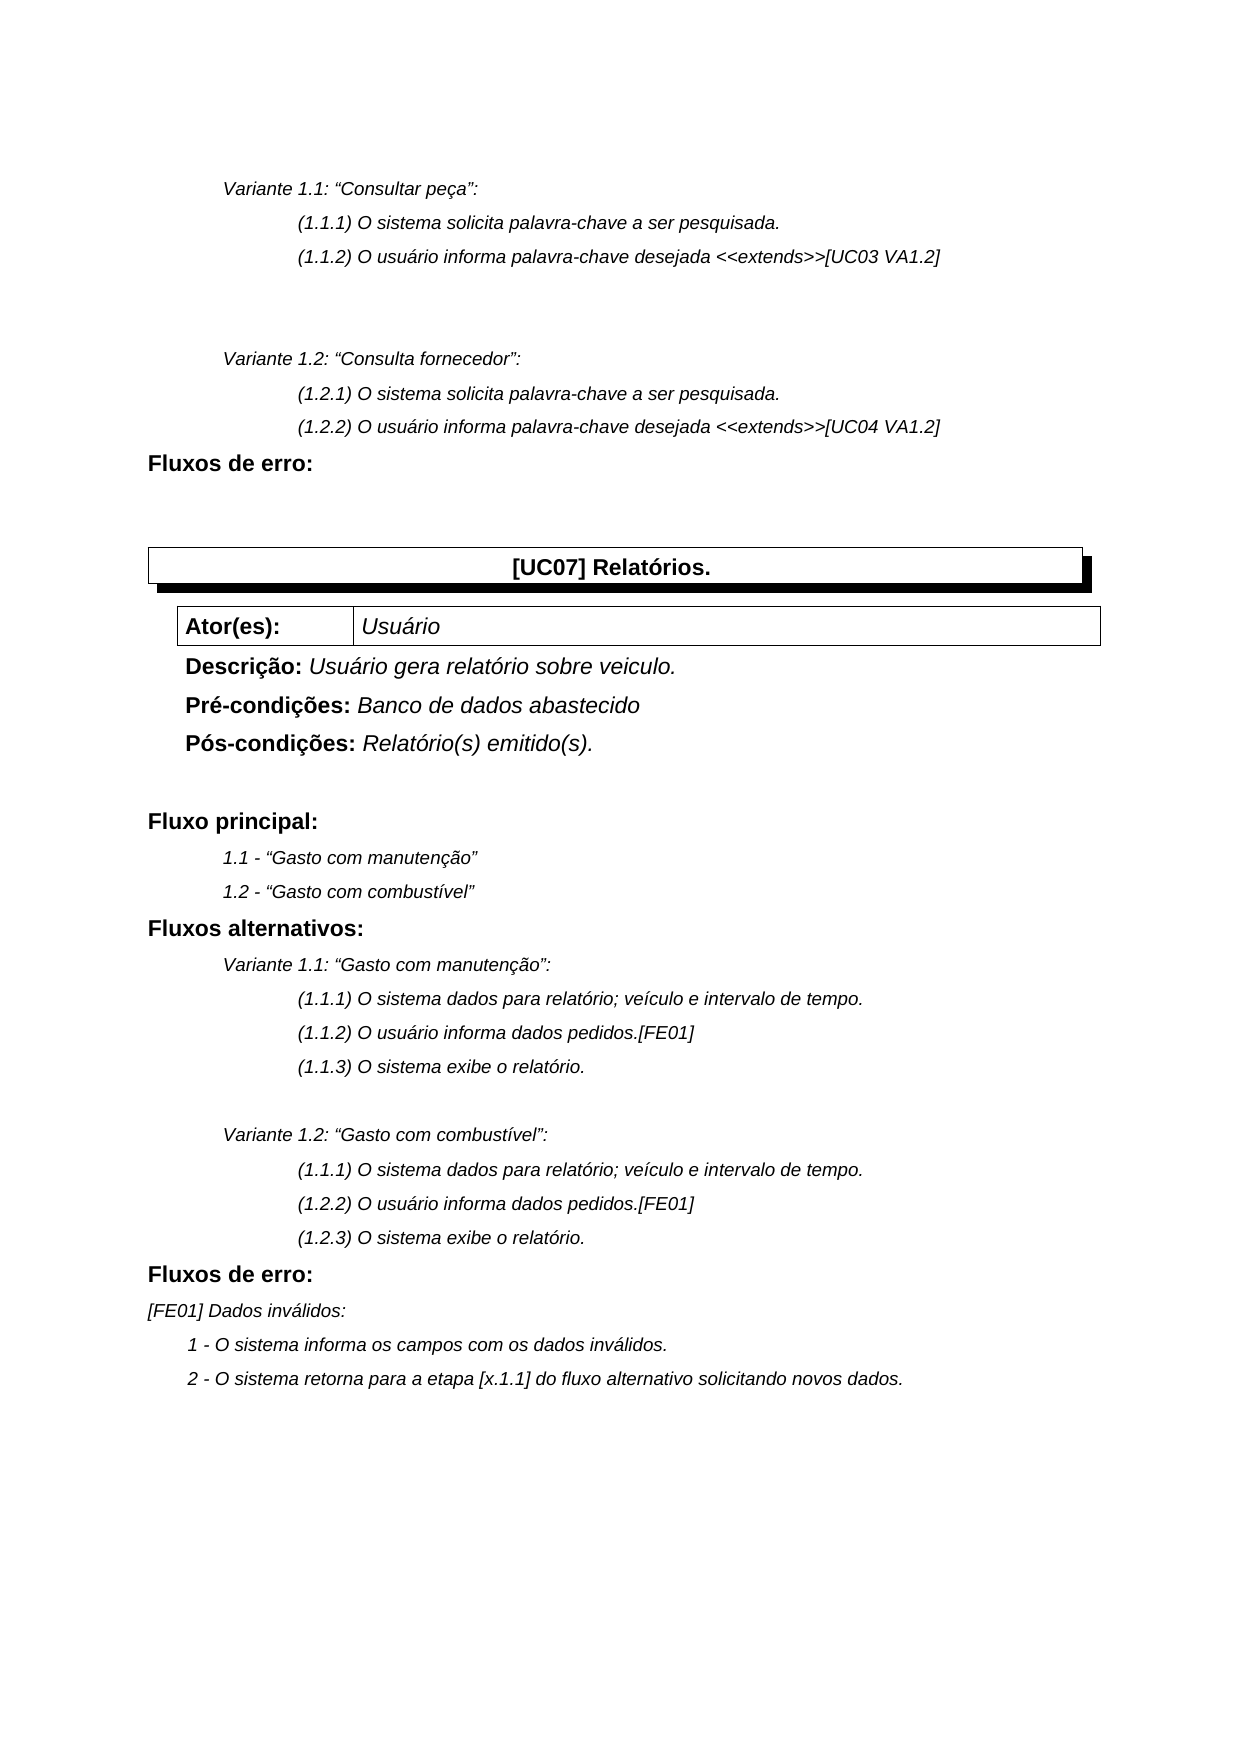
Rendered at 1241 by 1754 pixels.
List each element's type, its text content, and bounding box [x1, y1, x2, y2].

text Variante 1.2: “Consulta fornecedor”: [187, 348, 1092, 370]
text (1.1.1) O sistema dados para relatório; veículo e intervalo de tempo. [187, 988, 1092, 1009]
text Variante 1.1: “Gasto com manutenção”: [187, 954, 1092, 976]
text Pós-condições: Relatório(s) emitido(s). [185, 730, 1092, 757]
text 1.2 - “Gasto com combustível” [185, 881, 1092, 903]
text (1.1.1) O sistema solicita palavra-chave a ser pesquisada. [187, 212, 1092, 233]
text (1.1.3) O sistema exibe o relatório. [187, 1056, 1092, 1078]
text 1 - O sistema informa os campos com os dados inválidos. [187, 1333, 1092, 1355]
text [FE01] Dados inválidos: [148, 1299, 1092, 1321]
text (1.1.2) O usuário informa dados pedidos.[FE01] [187, 1022, 1092, 1044]
text (1.1.2) O usuário informa palavra-chave desejada <<extends>>[UC03 VA1.2] [187, 246, 1092, 268]
text Fluxos de erro: [148, 1261, 1092, 1287]
text Variante 1.1: “Consultar peça”: [187, 178, 1092, 199]
text (1.2.1) O sistema solicita palavra-chave a ser pesquisada. [187, 382, 1092, 404]
text Descrição: Usuário gera relatório sobre veiculo. [185, 653, 1092, 679]
text 1.1 - “Gasto com manutenção” [185, 847, 1092, 868]
text (1.2.2) O usuário informa palavra-chave desejada <<extends>>[UC04 VA1.2] [187, 416, 1092, 438]
text Pré-condições: Banco de dados abastecido [185, 692, 1092, 718]
text Variante 1.2: “Gasto com combustível”: [187, 1124, 1092, 1146]
table_header Usuário [354, 607, 1100, 645]
text Fluxos de erro: [148, 450, 1092, 477]
text Fluxos alternativos: [148, 915, 1092, 941]
text [UC07] Relatórios. [149, 548, 1082, 583]
text Fluxo principal: [148, 808, 1092, 834]
text (1.2.3) O sistema exibe o relatório. [187, 1226, 1092, 1248]
text (1.2.2) O usuário informa dados pedidos.[FE01] [187, 1192, 1092, 1214]
text 2 - O sistema retorna para a etapa [x.1.1] do fluxo alternativo solicitando novos dados. [187, 1367, 1092, 1389]
text (1.1.1) O sistema dados para relatório; veículo e intervalo de tempo. [187, 1158, 1092, 1180]
table_header Ator(es): [178, 607, 353, 645]
